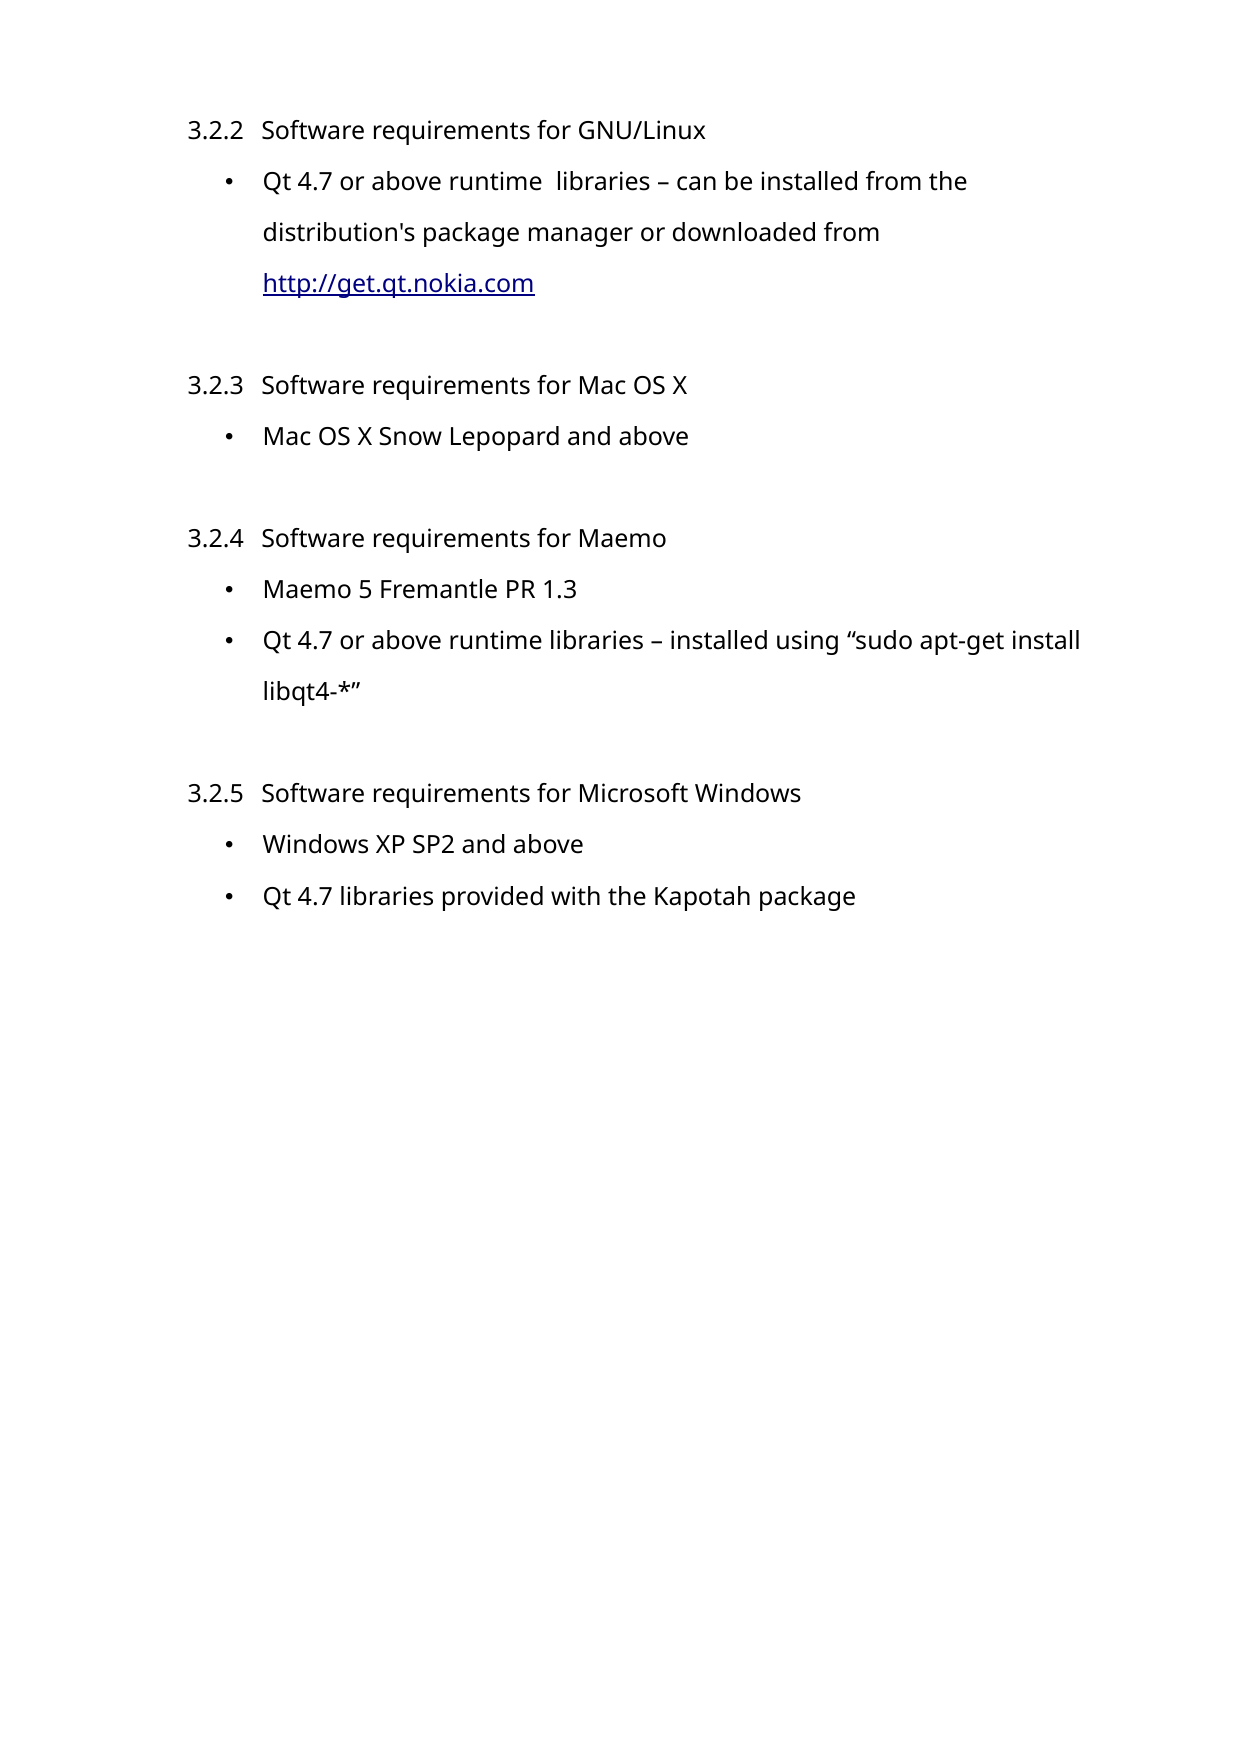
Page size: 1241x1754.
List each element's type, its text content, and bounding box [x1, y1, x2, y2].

list Qt 4.7 or above runtime libraries – installed using “sudo apt-get install libqt4-*” [225, 623, 1091, 708]
text 3.2.3 Software requirements for Mac OS X [187, 368, 1091, 402]
text 3.2.4 Software requirements for Maemo [187, 521, 1091, 555]
list Qt 4.7 libraries provided with the Kapotah package [225, 878, 1091, 912]
list Mac OS X Snow Lepopard and above [225, 419, 1091, 453]
list Maemo 5 Fremantle PR 1.3 [225, 572, 1091, 606]
list Windows XP SP2 and above [225, 827, 1091, 861]
text 3.2.2 Software requirements for GNU/Linux [187, 112, 1091, 147]
list Qt 4.7 or above runtime libraries – can be installed from the distribution's package manager or downloaded from http://get.qt.nokia.com [225, 163, 1091, 300]
text 3.2.5 Software requirements for Microsoft Windows [187, 776, 1091, 810]
